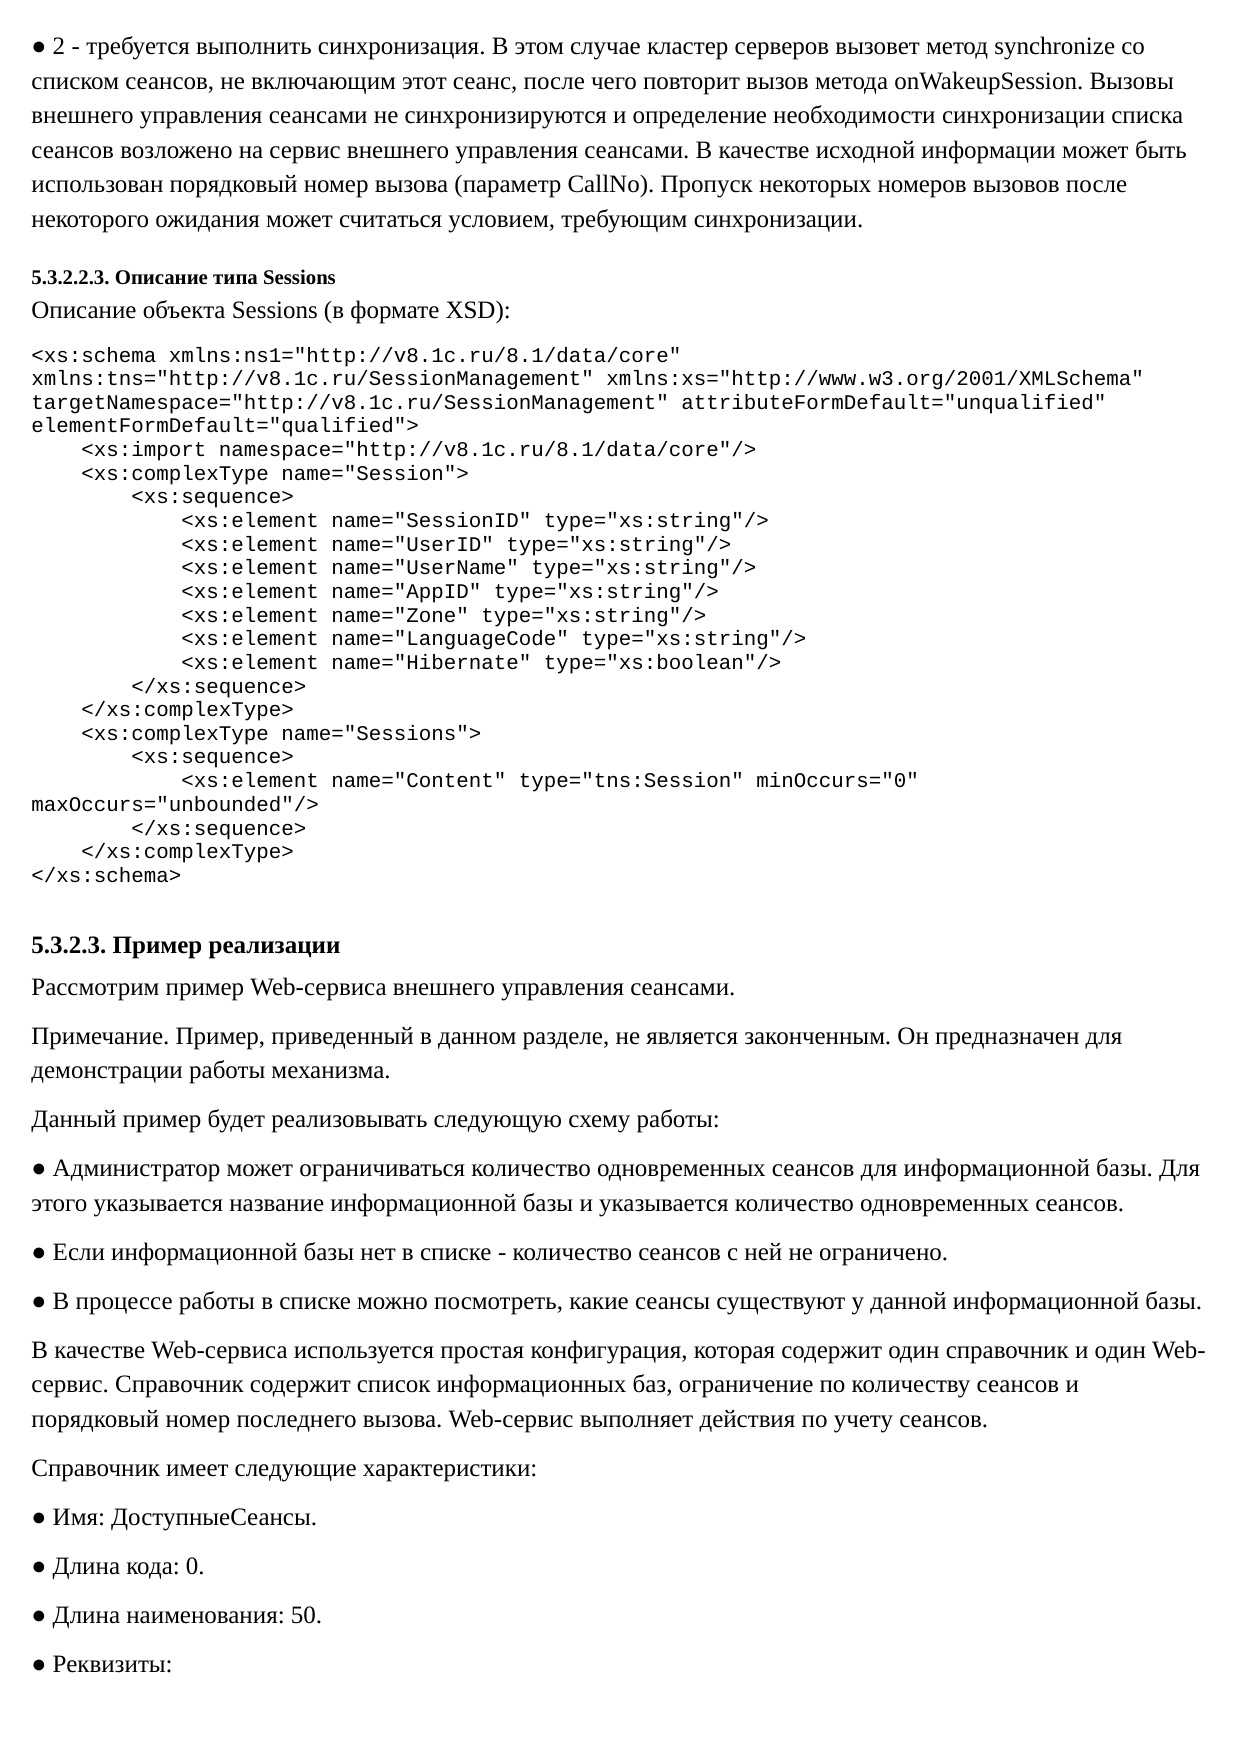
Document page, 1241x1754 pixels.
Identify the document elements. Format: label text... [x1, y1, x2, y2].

text Описание объекта Sessions (в формате XSD): [31, 296, 1212, 324]
text <xs:element name="LanguageCode" type="xs:string"/> [31, 628, 1212, 652]
text </xs:schema> [31, 865, 1212, 888]
text Справочник имеет следующие характеристики: [31, 1453, 1212, 1482]
text <xs:element name="Content" type="tns:Session" minOccurs="0" maxOccurs="unbounded"/> [31, 770, 1212, 817]
text <xs:complexType name="Session"> [31, 463, 1212, 486]
text ● В процессе работы в списке можно посмотреть, какие сеансы существуют у данной информационной базы. [31, 1286, 1212, 1315]
text <xs:element name="UserID" type="xs:string"/> [31, 534, 1212, 557]
text <xs:element name="Zone" type="xs:string"/> [31, 605, 1212, 628]
text ● Имя: ДоступныеСеансы. [31, 1502, 1212, 1531]
text <xs:element name="UserName" type="xs:string"/> [31, 557, 1212, 581]
text ● Длина кода: 0. [31, 1551, 1212, 1580]
text <xs:complexType name="Sessions"> [31, 723, 1212, 747]
text <xs:schema xmlns:ns1="http://v8.1c.ru/8.1/data/core" xmlns:tns="http://v8.1c.ru/SessionManagement" xmlns:xs="http://www.w3.org/2001/XMLSchema" targetNamespace="http://v8.1c.ru/SessionManagement" attributeFormDefault="unqualified" elementFormDefault="qualified"> [31, 344, 1212, 439]
text В качестве Web-сервиса используется простая конфигурация, которая содержит один справочник и один Web-сервис. Справочник содержит список информационных баз, ограничение по количеству сеансов и порядковый номер последнего вызова. Web-сервис выполняет действия по учету сеансов. [31, 1335, 1212, 1433]
text ● Реквизиты: [31, 1649, 1212, 1678]
subtitle 5.3.2.2.3. Описание типа Sessions [31, 265, 1212, 289]
text <xs:sequence> [31, 486, 1212, 510]
text Рассмотрим пример Web-сервиса внешнего управления сеансами. [31, 972, 1212, 1000]
text ● Администратор может ограничиваться количество одновременных сеансов для информационной базы. Для этого указывается название информационной базы и указывается количество одновременных сеансов. [31, 1153, 1212, 1217]
text </xs:sequence> [31, 817, 1212, 841]
text Примечание. Пример, приведенный в данном разделе, не является законченным. Он предназначен для демонстрации работы механизма. [31, 1021, 1212, 1084]
text </xs:sequence> [31, 676, 1212, 699]
text <xs:element name="Hibernate" type="xs:boolean"/> [31, 652, 1212, 676]
subtitle 5.3.2.3. Пример реализации [31, 930, 1212, 959]
text Данный пример будет реализовывать следующую схему работы: [31, 1104, 1212, 1133]
text <xs:element name="AppID" type="xs:string"/> [31, 581, 1212, 605]
text <xs:import namespace="http://v8.1c.ru/8.1/data/core"/> [31, 439, 1212, 463]
text <xs:element name="SessionID" type="xs:string"/> [31, 510, 1212, 534]
text ● 2 ‑ требуется выполнить синхронизация. В этом случае кластер серверов вызовет метод synchronize со списком сеансов, не включающим этот сеанс, после чего повторит вызов метода onWakeupSession. Вызовы внешнего управления сеансами не синхронизируются и определение необходимости синхронизации списка сеансов возложено на сервис внешнего управления сеансами. В качестве исходной информации может быть использован порядковый номер вызова (параметр CallNo). Пропуск некоторых номеров вызовов после некоторого ожидания может считаться условием, требующим синхронизации. [31, 31, 1212, 232]
text </xs:complexType> [31, 841, 1212, 865]
text </xs:complexType> [31, 699, 1212, 723]
text ● Если информационной базы нет в списке ‑ количество сеансов с ней не ограничено. [31, 1237, 1212, 1266]
text <xs:sequence> [31, 747, 1212, 770]
text ● Длина наименования: 50. [31, 1600, 1212, 1629]
